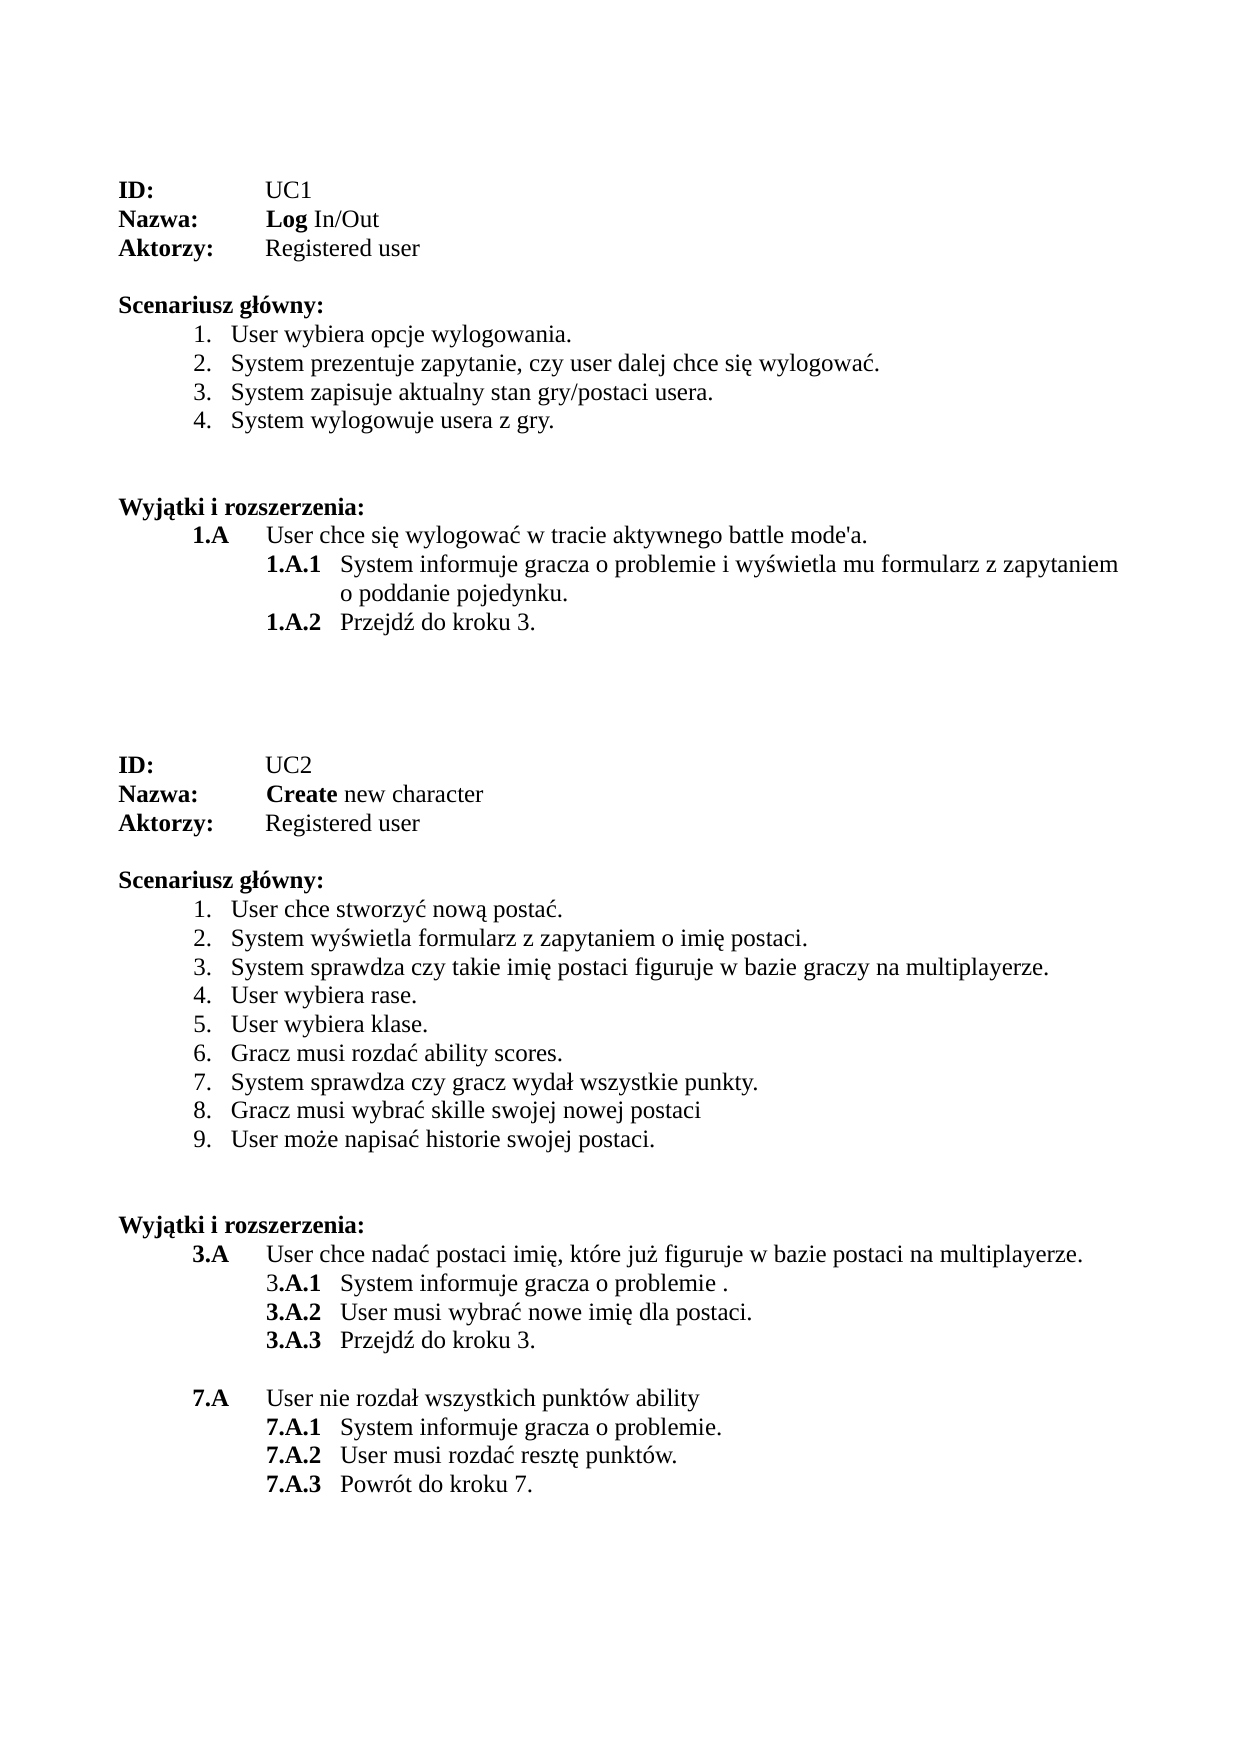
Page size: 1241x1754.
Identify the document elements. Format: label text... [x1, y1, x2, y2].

text Aktorzy: Registered user [118, 808, 1122, 837]
text ID: UC1 [118, 176, 1122, 204]
text 3.A.3 Przejdź do kroku 3. [118, 1326, 1122, 1354]
list User wybiera klase. [193, 1009, 1122, 1038]
list System sprawdza czy takie imię postaci figuruje w bazie graczy na multiplayerze. [193, 952, 1122, 981]
list User wybiera rase. [193, 981, 1122, 1009]
text 7.A.1 System informuje gracza o problemie. [118, 1412, 1122, 1441]
text 7.A.2 User musi rozdać resztę punktów. [118, 1441, 1122, 1469]
text 3.A.2 User musi wybrać nowe imię dla postaci. [118, 1297, 1122, 1326]
list System wyświetla formularz z zapytaniem o imię postaci. [193, 923, 1122, 952]
list System prezentuje zapytanie, czy user dalej chce się wylogować. [193, 348, 1122, 377]
list System sprawdza czy gracz wydał wszystkie punkty. [193, 1067, 1122, 1096]
text 7.A.3 Powrót do kroku 7. [118, 1469, 1122, 1498]
text ID: UC2 [118, 751, 1122, 779]
text 1.A.2 Przejdź do kroku 3. [118, 607, 1122, 636]
list System zapisuje aktualny stan gry/postaci usera. [193, 377, 1122, 406]
text 7.A User nie rozdał wszystkich punktów ability [118, 1383, 1122, 1412]
list Gracz musi rozdać ability scores. [193, 1038, 1122, 1067]
text Aktorzy: Registered user [118, 233, 1122, 262]
text Scenariusz główny: [118, 866, 1122, 894]
text 3.A User chce nadać postaci imię, które już figuruje w bazie postaci na multiplayerze. [118, 1239, 1122, 1268]
list User może napisać historie swojej postaci. [193, 1124, 1122, 1153]
list User chce stworzyć nową postać. [193, 894, 1122, 923]
text Scenariusz główny: [118, 291, 1122, 319]
text Wyjątki i rozszerzenia: [118, 492, 1122, 521]
list Gracz musi wybrać skille swojej nowej postaci [193, 1096, 1122, 1124]
text Nazwa: Create new character [118, 779, 1122, 808]
list User wybiera opcje wylogowania. [193, 319, 1122, 348]
text Nazwa: Log In/Out [118, 204, 1122, 233]
text Wyjątki i rozszerzenia: [118, 1211, 1122, 1239]
text 1.A.1 System informuje gracza o problemie i wyświetla mu formularz z zapytaniem o poddanie pojedynku. [118, 549, 1122, 607]
list System wylogowuje usera z gry. [193, 406, 1122, 434]
text 3.A.1 System informuje gracza o problemie . [118, 1268, 1122, 1297]
text 1.A User chce się wylogować w tracie aktywnego battle mode'a. [118, 521, 1122, 549]
